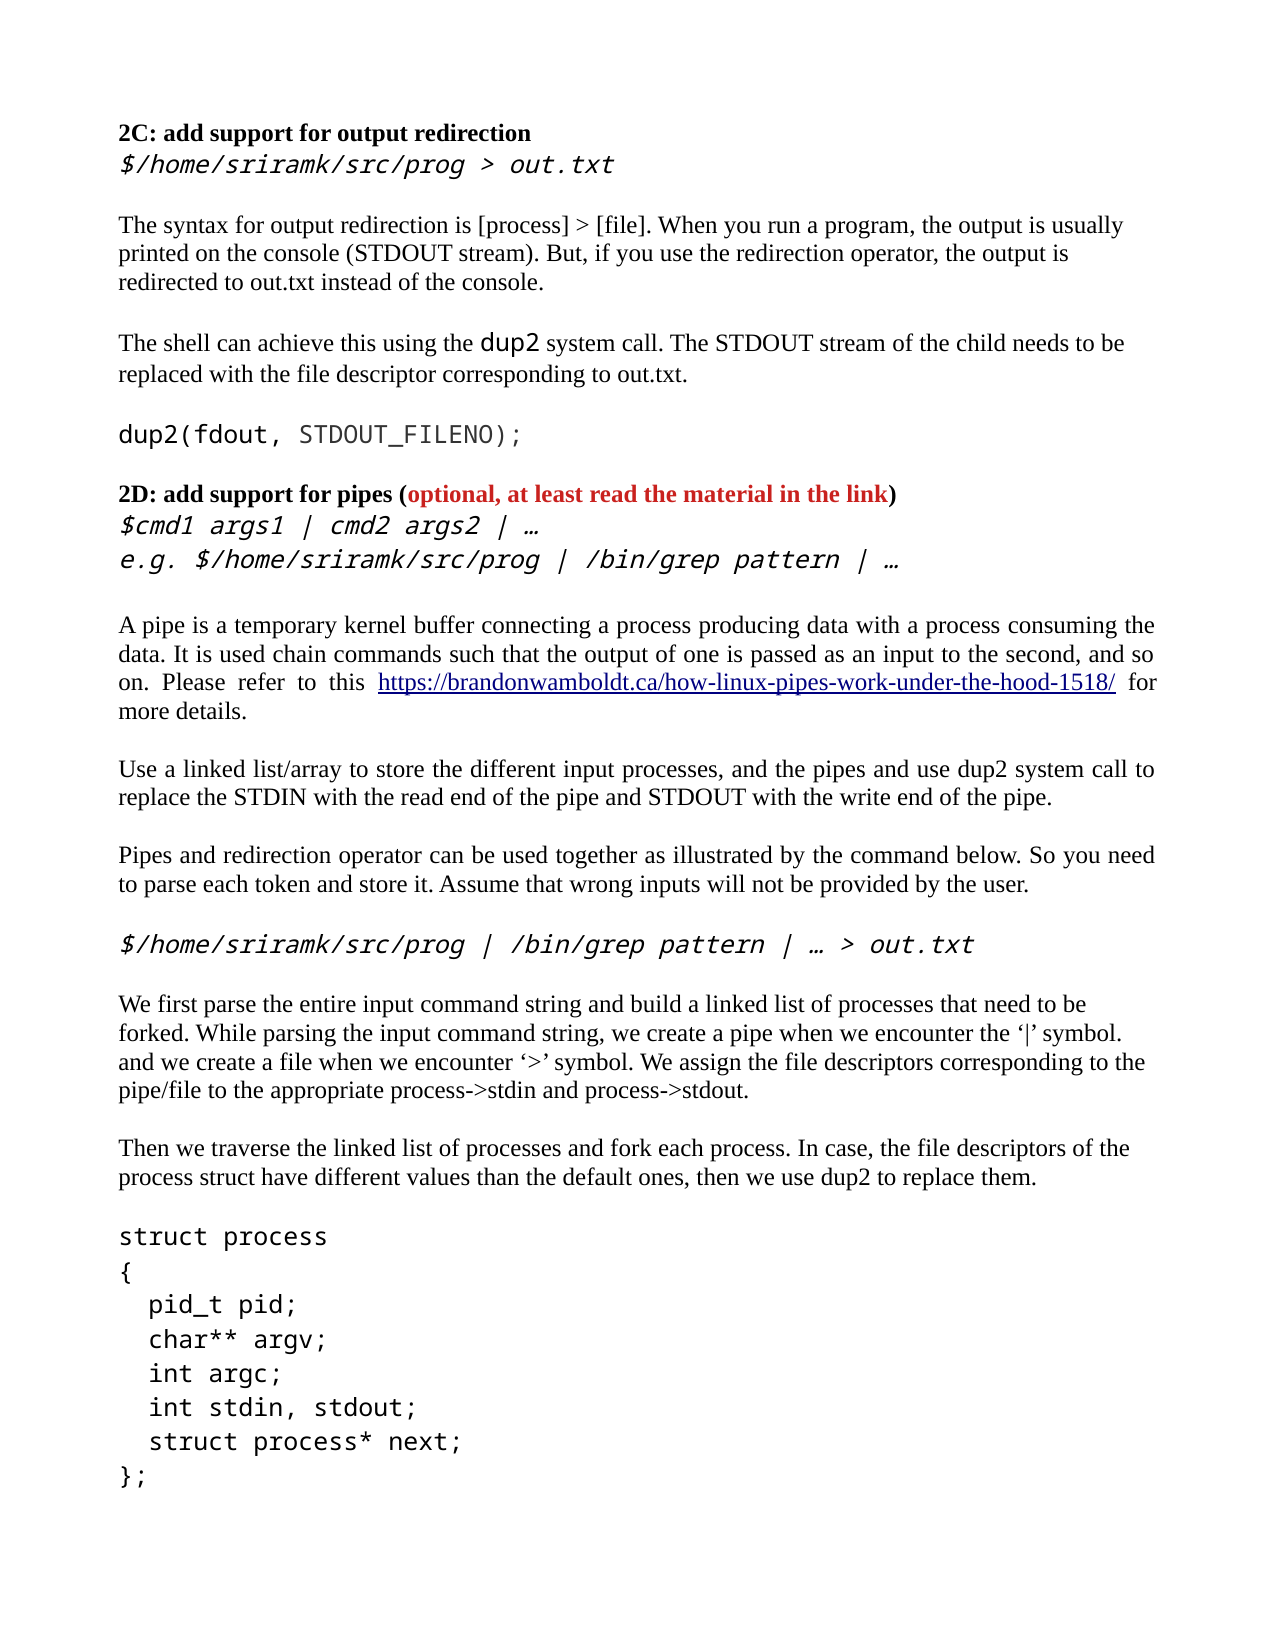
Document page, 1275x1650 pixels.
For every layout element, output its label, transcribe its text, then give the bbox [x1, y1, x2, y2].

text $/home/sriramk/src/prog | /bin/grep pattern | … > out.txt [118, 926, 1157, 960]
text struct process [118, 1219, 1157, 1253]
text We first parse the entire input command string and build a linked list of processes that need to be forked. While parsing the input command string, we create a pipe when we encounter the ‘|’ symbol. and we create a file when we encounter ‘>’ symbol. We assign the file descriptors corresponding to the pipe/file to the appropriate process->stdin and process->stdout. [118, 989, 1157, 1104]
text Pipes and redirection operator can be used together as illustrated by the command below. So you need to parse each token and store it. Assume that wrong inputs will not be provided by the user. [118, 840, 1157, 897]
text A pipe is a temporary kernel buffer connecting a process producing data with a process consuming the data. It is used chain commands such that the output of one is passed as an input to the second, and so on. Please refer to this https://brandonwamboldt.ca/how-linux-pipes-work-under-the-hood-1518/ for more details. [118, 610, 1157, 725]
text }; [118, 1457, 1157, 1492]
text dup2(fdout, STDOUT_FILENO); [118, 416, 1157, 450]
text $/home/sriramk/src/prog > out.txt [118, 147, 1157, 181]
text 2C: add support for output redirection [118, 118, 1157, 147]
text struct process* next; [118, 1423, 1157, 1457]
text The shell can achieve this using the dup2 system call. The STDOUT stream of the child needs to be replaced with the file descriptor corresponding to out.txt. [118, 325, 1157, 387]
text 2D: add support for pipes (optional, at least read the material in the link) [118, 479, 1157, 508]
text int stdin, stdout; [118, 1389, 1157, 1423]
text Then we traverse the linked list of processes and fork each process. In case, the file descriptors of the process struct have different values than the default ones, then we use dup2 to replace them. [118, 1133, 1157, 1190]
text The syntax for output redirection is [process] > [file]. When you run a program, the output is usually printed on the console (STDOUT stream). But, if you use the redirection operator, the output is redirected to out.txt instead of the console. [118, 210, 1157, 296]
text Use a linked list/array to store the different input processes, and the pipes and use dup2 system call to replace the STDIN with the read end of the pipe and STDOUT with the write end of the pipe. [118, 754, 1157, 811]
text pid_t pid; [118, 1287, 1157, 1321]
text { [118, 1253, 1157, 1287]
text char** argv; [118, 1321, 1157, 1355]
text e.g. $/home/sriramk/src/prog | /bin/grep pattern | … [118, 542, 1157, 576]
text $cmd1 args1 | cmd2 args2 | … [118, 508, 1157, 542]
text int argc; [118, 1355, 1157, 1389]
